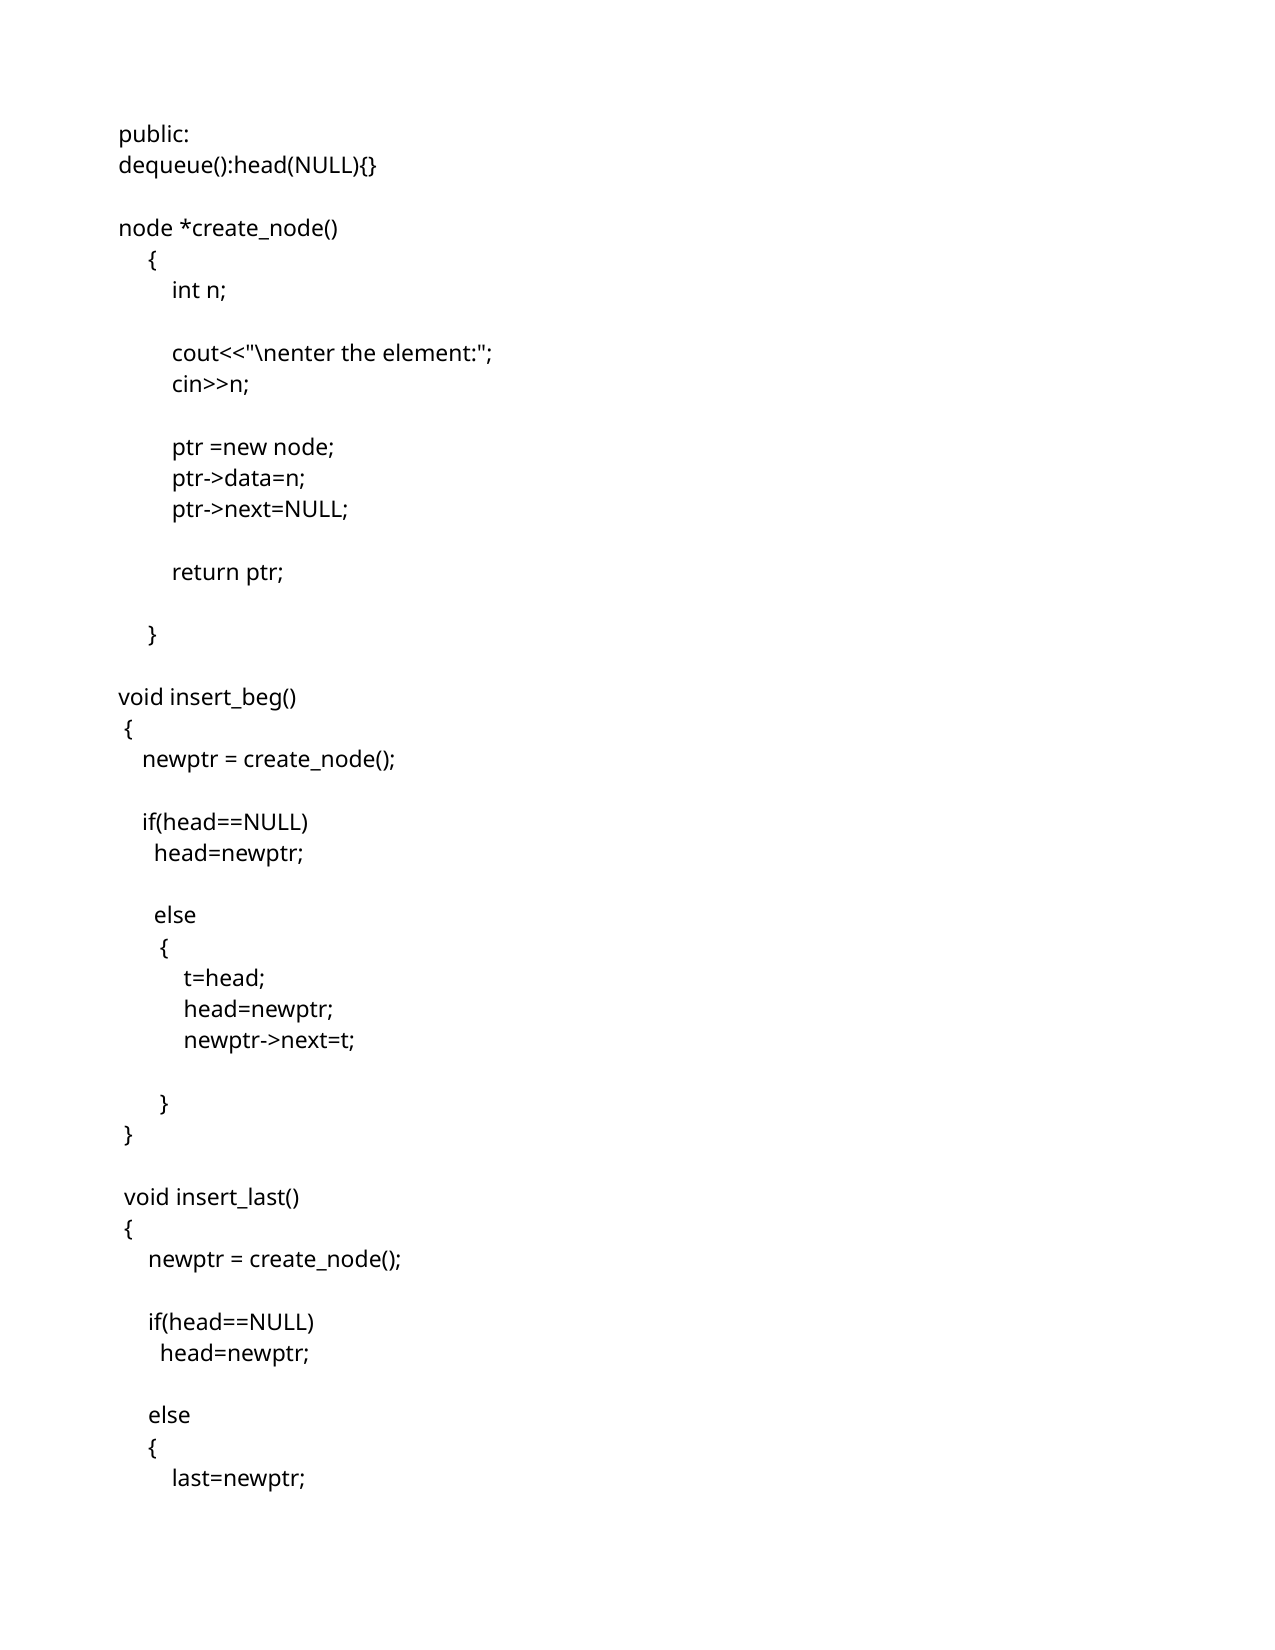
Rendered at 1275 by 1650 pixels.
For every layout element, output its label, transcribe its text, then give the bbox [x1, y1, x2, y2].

text newptr = create_node(); [118, 743, 1157, 774]
text int n; [118, 274, 1157, 306]
text if(head==NULL) [118, 806, 1157, 837]
text { [118, 931, 1157, 962]
text last=newptr; [118, 1462, 1157, 1493]
text public: [118, 118, 1157, 149]
text head=newptr; [118, 993, 1157, 1024]
text void insert_last() [118, 1181, 1157, 1212]
text cin>>n; [118, 368, 1157, 399]
text { [118, 712, 1157, 743]
text cout<<"\nenter the element:"; [118, 337, 1157, 368]
text void insert_beg() [118, 681, 1157, 712]
text node *create_node() [118, 212, 1157, 243]
text { [118, 1212, 1157, 1243]
text else [118, 1399, 1157, 1431]
text { [118, 243, 1157, 274]
text if(head==NULL) [118, 1306, 1157, 1337]
text ptr =new node; [118, 431, 1157, 462]
text } [118, 1087, 1157, 1118]
text head=newptr; [118, 837, 1157, 868]
text ptr->next=NULL; [118, 493, 1157, 524]
text newptr->next=t; [118, 1024, 1157, 1056]
text else [118, 899, 1157, 931]
text newptr = create_node(); [118, 1243, 1157, 1274]
text } [118, 618, 1157, 649]
text { [118, 1431, 1157, 1462]
text } [118, 1118, 1157, 1149]
text dequeue():head(NULL){} [118, 149, 1157, 181]
text return ptr; [118, 556, 1157, 587]
text head=newptr; [118, 1337, 1157, 1368]
text t=head; [118, 962, 1157, 993]
text ptr->data=n; [118, 462, 1157, 493]
